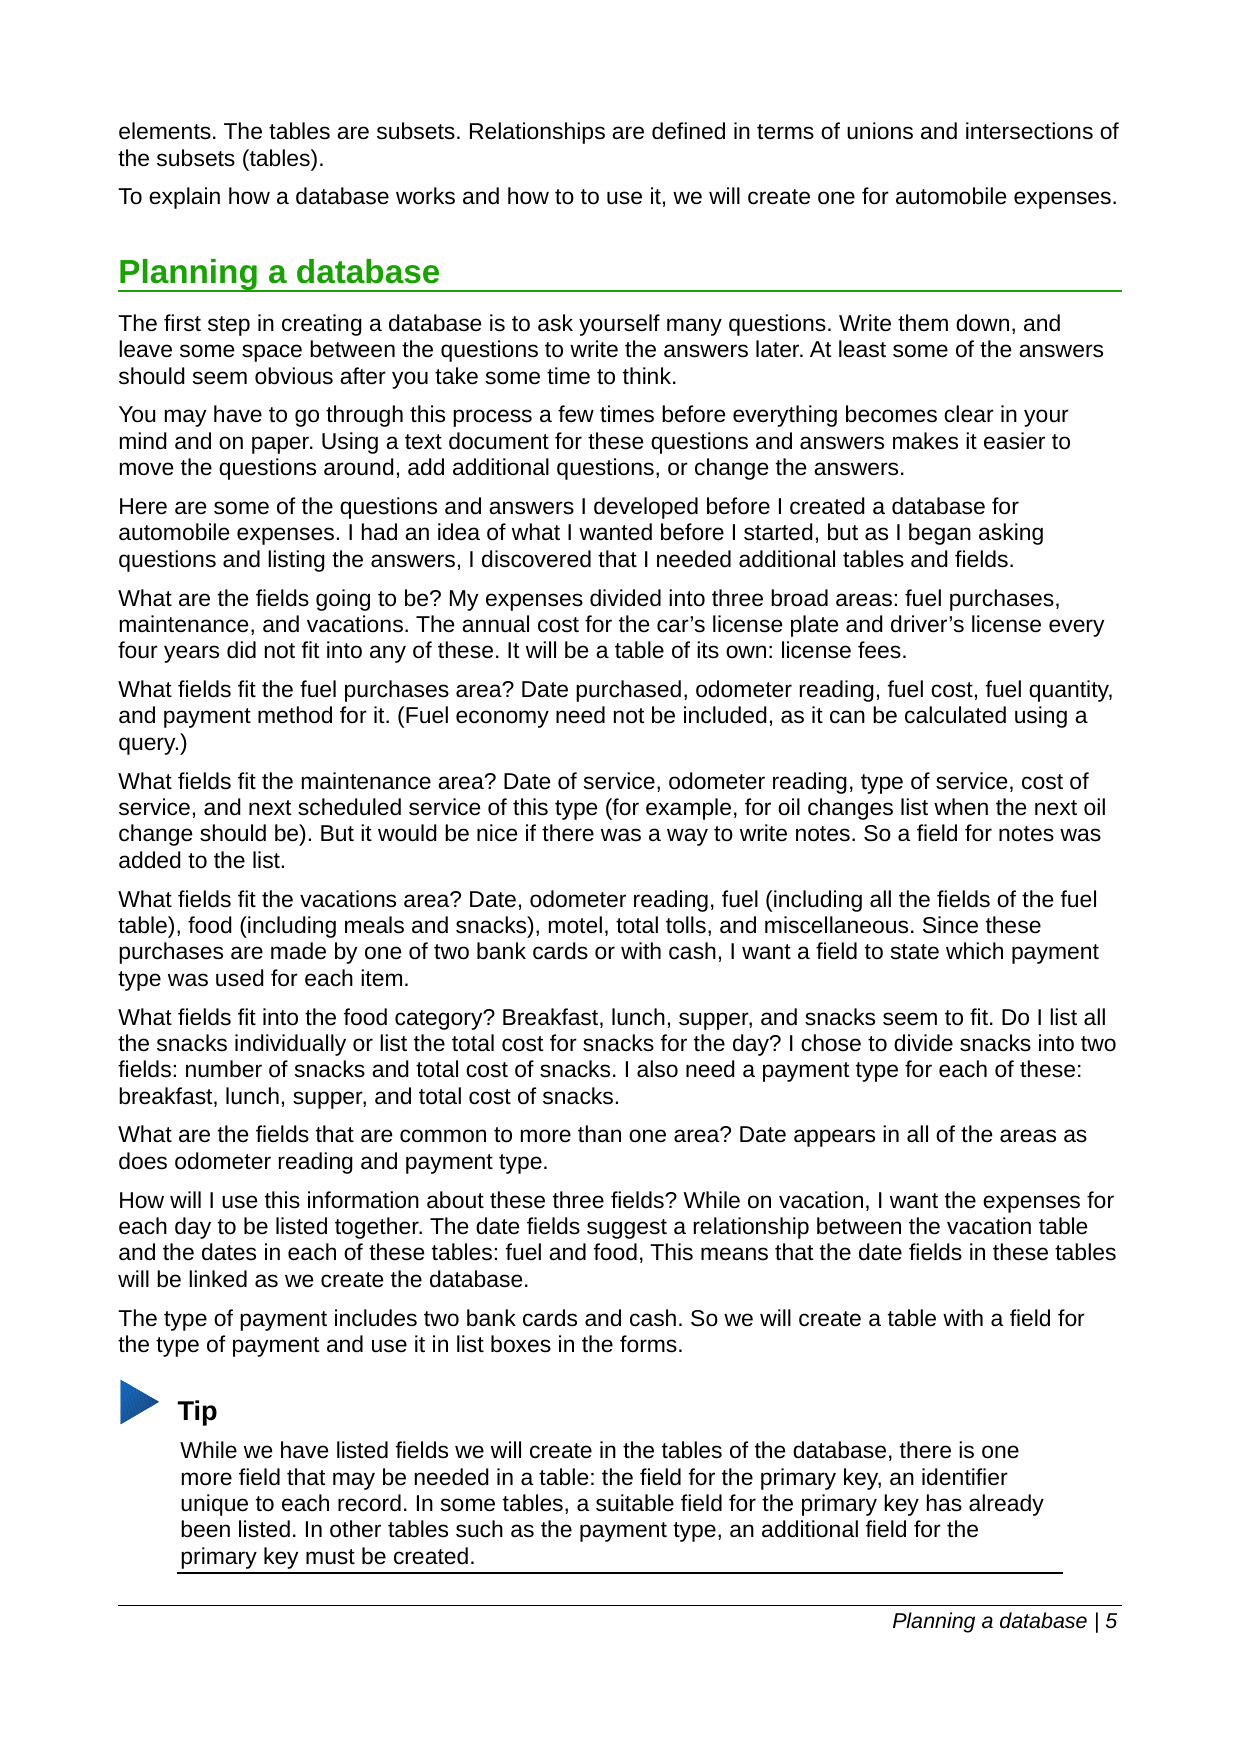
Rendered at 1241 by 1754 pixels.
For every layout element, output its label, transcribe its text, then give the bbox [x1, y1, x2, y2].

text The first step in creating a database is to ask yourself many questions. Write them down, and leave some space between the questions to write the answers later. At least some of the answers should seem obvious after you take some time to think. [118, 310, 1122, 389]
text What fields fit into the food category? Breakfast, lunch, supper, and snacks seem to fit. Do I list all the snacks individually or list the total cost for snacks for the day? I chose to divide snacks into two fields: number of snacks and total cost of snacks. I also need a payment type for each of these: breakfast, lunch, supper, and total cost of snacks. [118, 1003, 1122, 1109]
text To explain how a database works and how to to use it, we will create one for automobile expenses. [118, 183, 1122, 210]
text What fields fit the maintenance area? Date of service, odometer reading, type of service, cost of service, and next scheduled service of this type (for example, for oil changes list when the next oil change should be). But it would be nice if there was a way to write notes. So a field for notes was added to the list. [118, 768, 1122, 873]
text You may have to go through this process a few times before everything becomes clear in your mind and on paper. Using a text document for these questions and answers makes it easier to move the questions around, add additional questions, or change the answers. [118, 401, 1122, 481]
subtitle Planning a database [118, 252, 1122, 290]
text What are the fields going to be? My expenses divided into three broad areas: fuel purchases, maintenance, and vacations. The annual cost for the car’s license plate and driver’s license every four years did not fit into any of these. It will be a table of its own: license fees. [118, 584, 1122, 664]
text While we have listed fields we will create in the tables of the database, there is one more field that may be needed in a table: the field for the primary key, an identifier unique to each record. In some tables, a suitable field for the primary key has already been listed. In other tables such as the payment type, an additional field for the primary key must be created. [177, 1434, 1063, 1572]
text elements. The tables are subsets. Relationships are defined in terms of unions and intersections of the subsets (tables). [118, 118, 1122, 171]
text Here are some of the questions and answers I developed before I created a database for automobile expenses. I had an idea of what I wanted before I started, but as I began asking questions and listing the answers, I discovered that I needed additional tables and fields. [118, 493, 1122, 572]
subtitle Tip [118, 1377, 1122, 1427]
text What are the fields that are common to more than one area? Date appears in all of the areas as does odometer reading and payment type. [118, 1121, 1122, 1174]
text What fields fit the fuel purchases area? Date purchased, odometer reading, fuel cost, fuel quantity, and payment method for it. (Fuel economy need not be included, as it can be calculated using a query.) [118, 676, 1122, 755]
text The type of payment includes two bank cards and cash. So we will create a table with a field for the type of payment and use it in list boxes in the forms. [118, 1304, 1122, 1357]
text How will I use this information about these three fields? While on vacation, I want the expenses for each day to be listed together. The date fields suggest a relationship between the vacation table and the dates in each of these tables: fuel and food, This means that the date fields in these tables will be linked as we create the database. [118, 1187, 1122, 1292]
text What fields fit the vacations area? Date, odometer reading, fuel (including all the fields of the fuel table), food (including meals and snacks), motel, total tolls, and miscellaneous. Since these purchases are made by one of two bank cards or with cash, I want a field to state which payment type was used for each item. [118, 886, 1122, 991]
